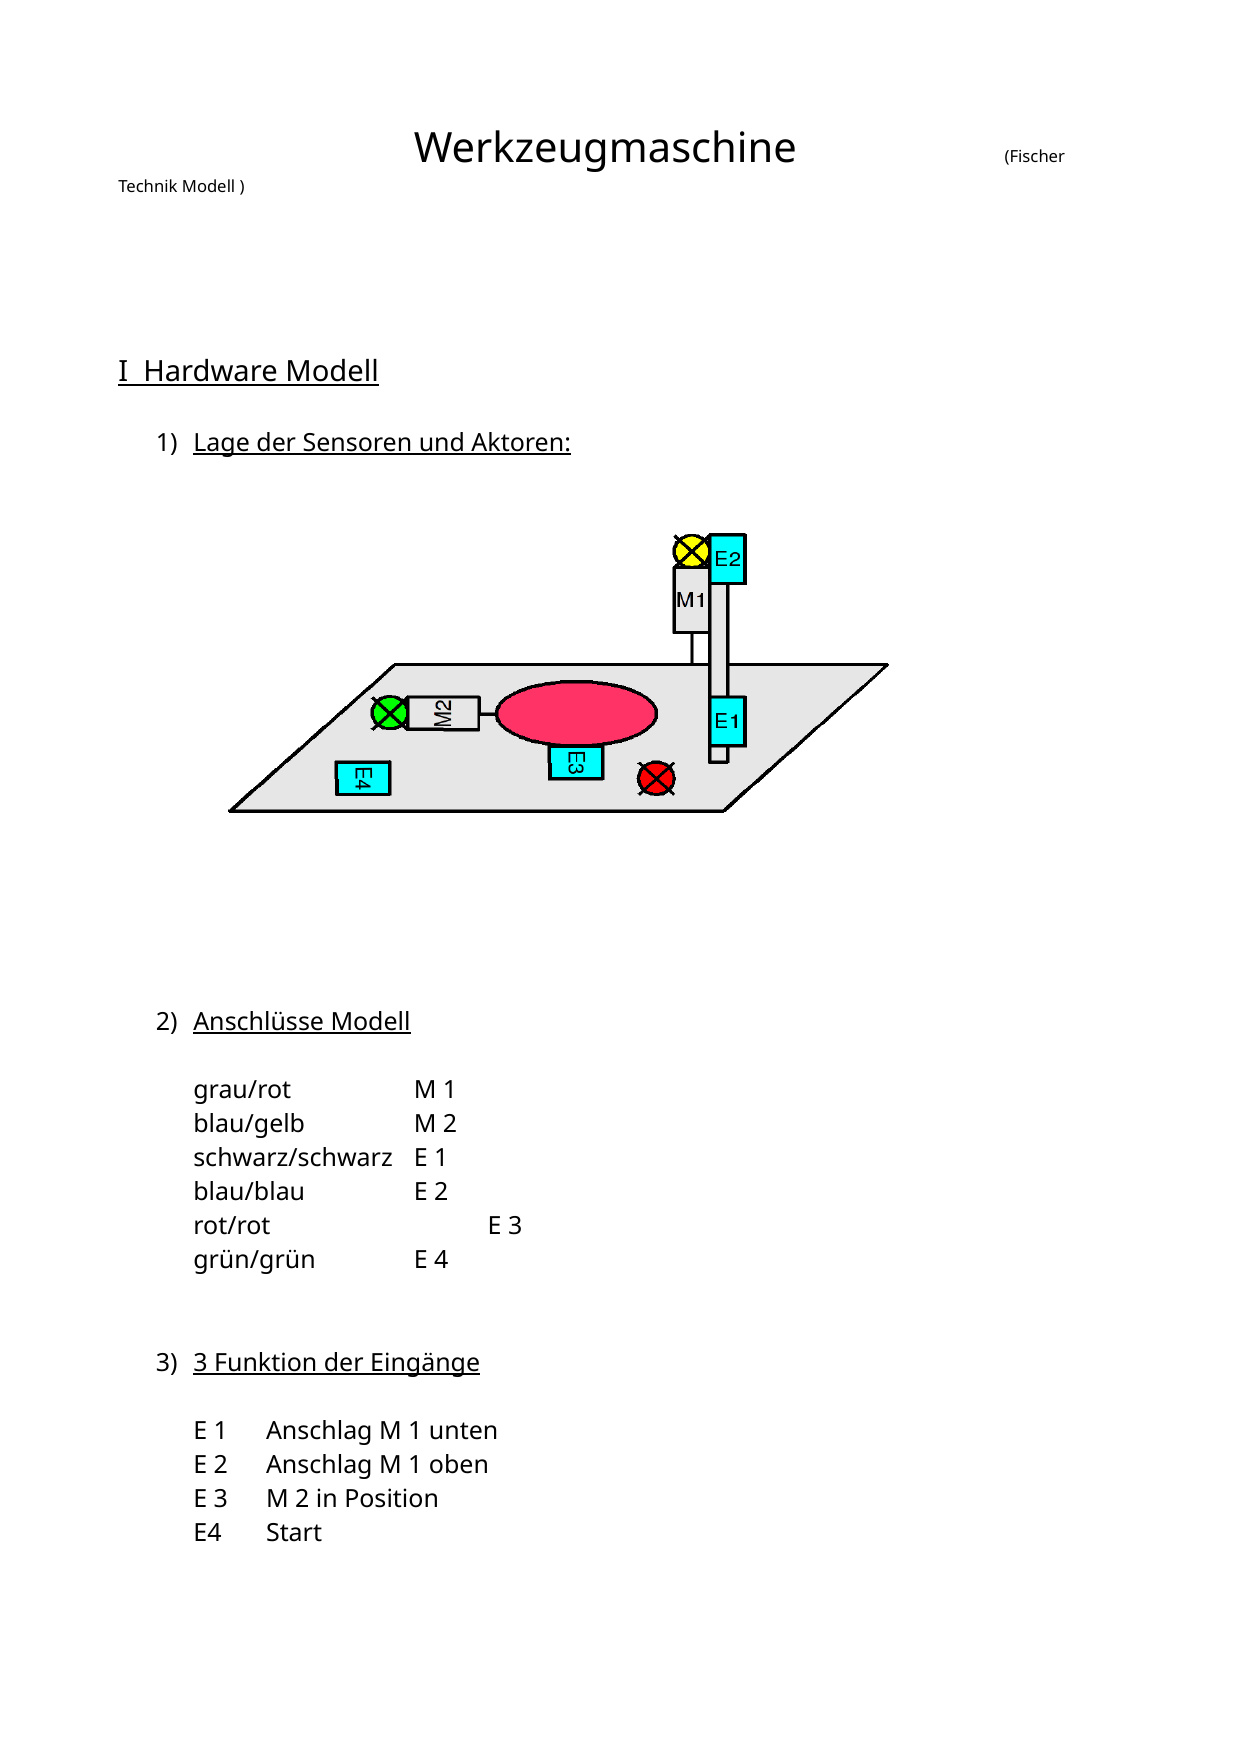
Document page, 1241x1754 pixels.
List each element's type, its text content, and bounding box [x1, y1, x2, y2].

list 3 Funktion der Eingänge E 1 Anschlag M 1 unten E 2 Anschlag M 1 oben E 3 M 2 in Position E4 Start [156, 1344, 1122, 1548]
list Anschlüsse Modell grau/rot M 1 blau/gelb M 2 schwarz/schwarz E 1 blau/blau E 2 rot/rot E 3 grün/grün E 4 [156, 1003, 1122, 1344]
text Werkzeugmaschine (Fischer Technik Modell ) [118, 118, 1122, 198]
list Lage der Sensoren und Aktoren: [156, 424, 1122, 969]
picture [194, 486, 940, 966]
text I Hardware Modell [118, 351, 1122, 390]
